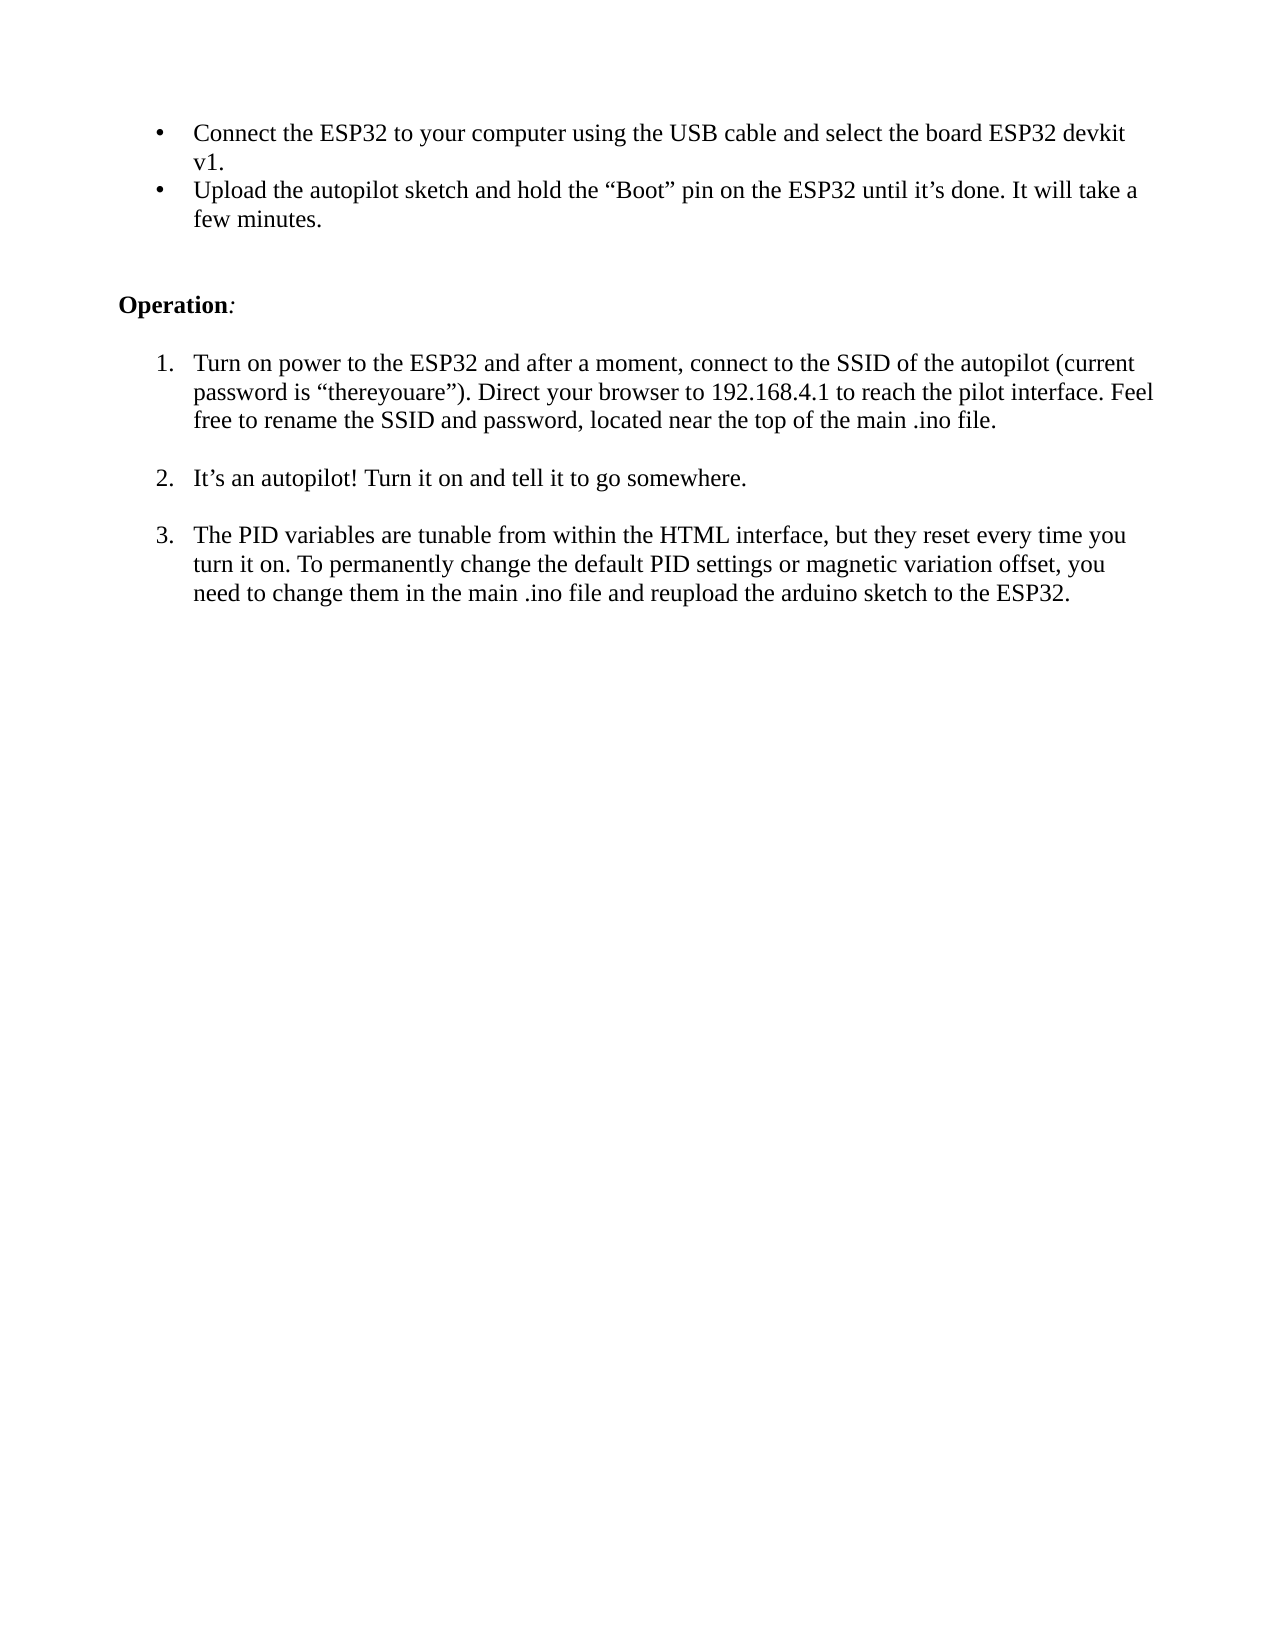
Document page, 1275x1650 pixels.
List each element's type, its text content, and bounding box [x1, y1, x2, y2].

list Connect the ESP32 to your computer using the USB cable and select the board ESP32 devkit v1. [156, 118, 1157, 176]
list Upload the autopilot sketch and hold the “Boot” pin on the ESP32 until it’s done. It will take a few minutes. [156, 176, 1157, 233]
list It’s an autopilot! Turn it on and tell it to go somewhere. [156, 463, 1157, 492]
text Operation: [118, 291, 1157, 319]
list The PID variables are tunable from within the HTML interface, but they reset every time you turn it on. To permanently change the default PID settings or magnetic variation offset, you need to change them in the main .ino file and reupload the arduino sketch to the ESP32. [156, 521, 1157, 607]
list Turn on power to the ESP32 and after a moment, connect to the SSID of the autopilot (current password is “thereyouare”). Direct your browser to 192.168.4.1 to reach the pilot interface. Feel free to rename the SSID and password, located near the top of the main .ino file. [156, 348, 1157, 434]
